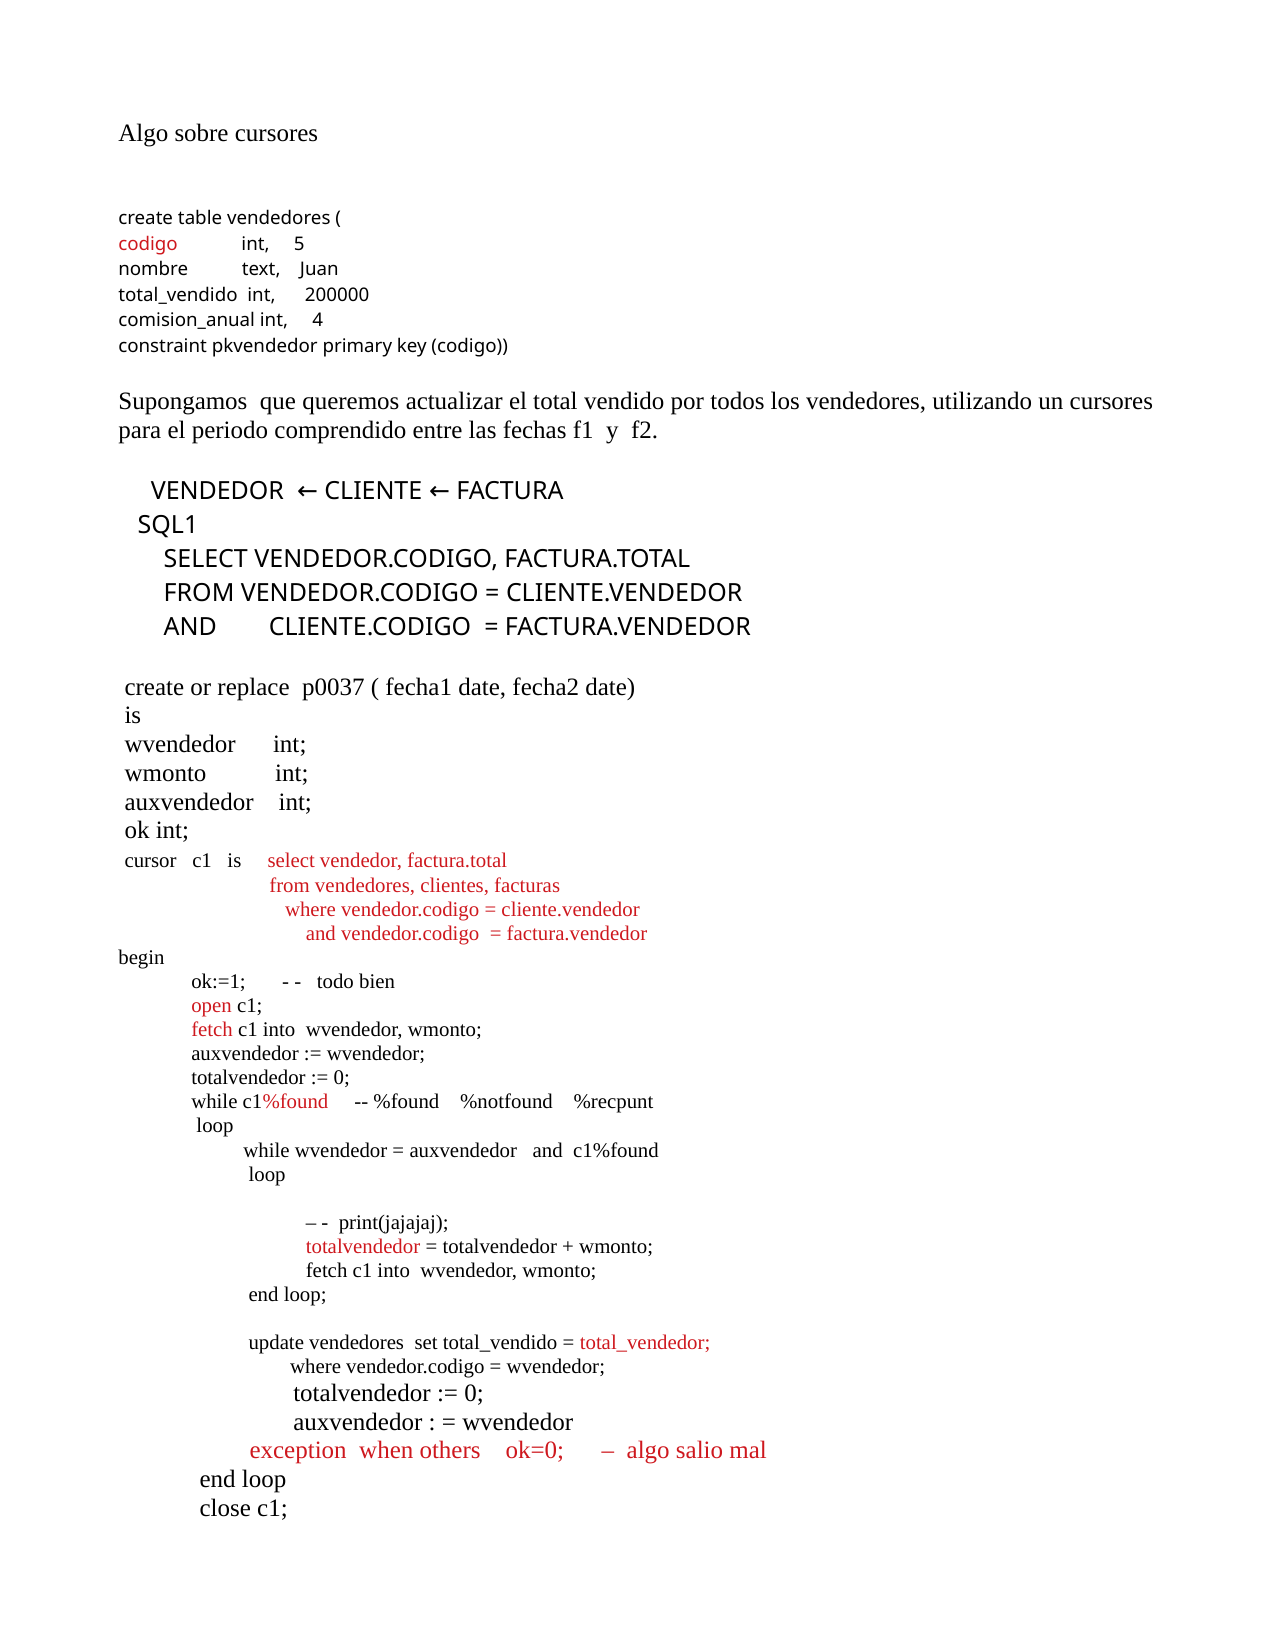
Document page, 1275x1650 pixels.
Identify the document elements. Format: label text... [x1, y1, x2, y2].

text loop [118, 1113, 1157, 1137]
text SELECT VENDEDOR.CODIGO, FACTURA.TOTAL [118, 541, 1157, 575]
text AND CLIENTE.CODIGO = FACTURA.VENDEDOR [118, 609, 1157, 643]
text fetch c1 into wvendedor, wmonto; [118, 1017, 1157, 1041]
text begin [118, 945, 1157, 969]
text codigo int, 5 [118, 230, 1157, 255]
text while c1%found -- %found %notfound %recpunt [118, 1089, 1157, 1113]
text where vendedor.codigo = cliente.vendedor [118, 897, 1157, 921]
text nombre text, Juan [118, 255, 1157, 281]
text auxvendedor := wvendedor; [118, 1041, 1157, 1065]
text loop [118, 1162, 1157, 1186]
text while wvendedor = auxvendedor and c1%found [118, 1137, 1157, 1162]
text fetch c1 into wvendedor, wmonto; [118, 1258, 1157, 1282]
text constraint pkvendedor primary key (codigo)) [118, 332, 1157, 357]
text auxvendedor int; [118, 787, 1157, 815]
text is [118, 700, 1157, 729]
text totalvendedor := 0; [118, 1378, 1157, 1407]
text close c1; [118, 1493, 1157, 1522]
text update vendedores set total_vendido = total_vendedor; [118, 1330, 1157, 1354]
text Algo sobre cursores [118, 118, 1157, 147]
text create or replace p0037 ( fecha1 date, fecha2 date) [118, 672, 1157, 700]
text FROM VENDEDOR.CODIGO = CLIENTE.VENDEDOR [118, 575, 1157, 609]
text cursor c1 is select vendedor, factura.total [118, 844, 1157, 873]
text auxvendedor : = wvendedor [118, 1407, 1157, 1436]
text wmonto int; [118, 758, 1157, 787]
text totalvendedor := 0; [118, 1065, 1157, 1089]
text open c1; [118, 993, 1157, 1017]
text totalvendedor = totalvendedor + wmonto; [118, 1234, 1157, 1258]
text exception when others ok=0; – algo salio mal [118, 1436, 1157, 1464]
text SQL1 [118, 507, 1157, 541]
text ok int; [118, 815, 1157, 844]
text comision_anual int, 4 [118, 306, 1157, 332]
text end loop; [118, 1282, 1157, 1306]
text end loop [118, 1464, 1157, 1493]
text total_vendido int, 200000 [118, 281, 1157, 306]
text – - print(jajajaj); [118, 1210, 1157, 1234]
text Supongamos que queremos actualizar el total vendido por todos los vendedores, utilizando un cursores [118, 386, 1157, 415]
text VENDEDOR ← CLIENTE ← FACTURA [118, 472, 1157, 507]
text where vendedor.codigo = wvendedor; [118, 1354, 1157, 1378]
text from vendedores, clientes, facturas [118, 873, 1157, 897]
text para el periodo comprendido entre las fechas f1 y f2. [118, 415, 1157, 444]
text and vendedor.codigo = factura.vendedor [118, 921, 1157, 945]
text wvendedor int; [118, 729, 1157, 758]
text ok:=1; - - todo bien [118, 969, 1157, 993]
text create table vendedores ( [118, 204, 1157, 230]
